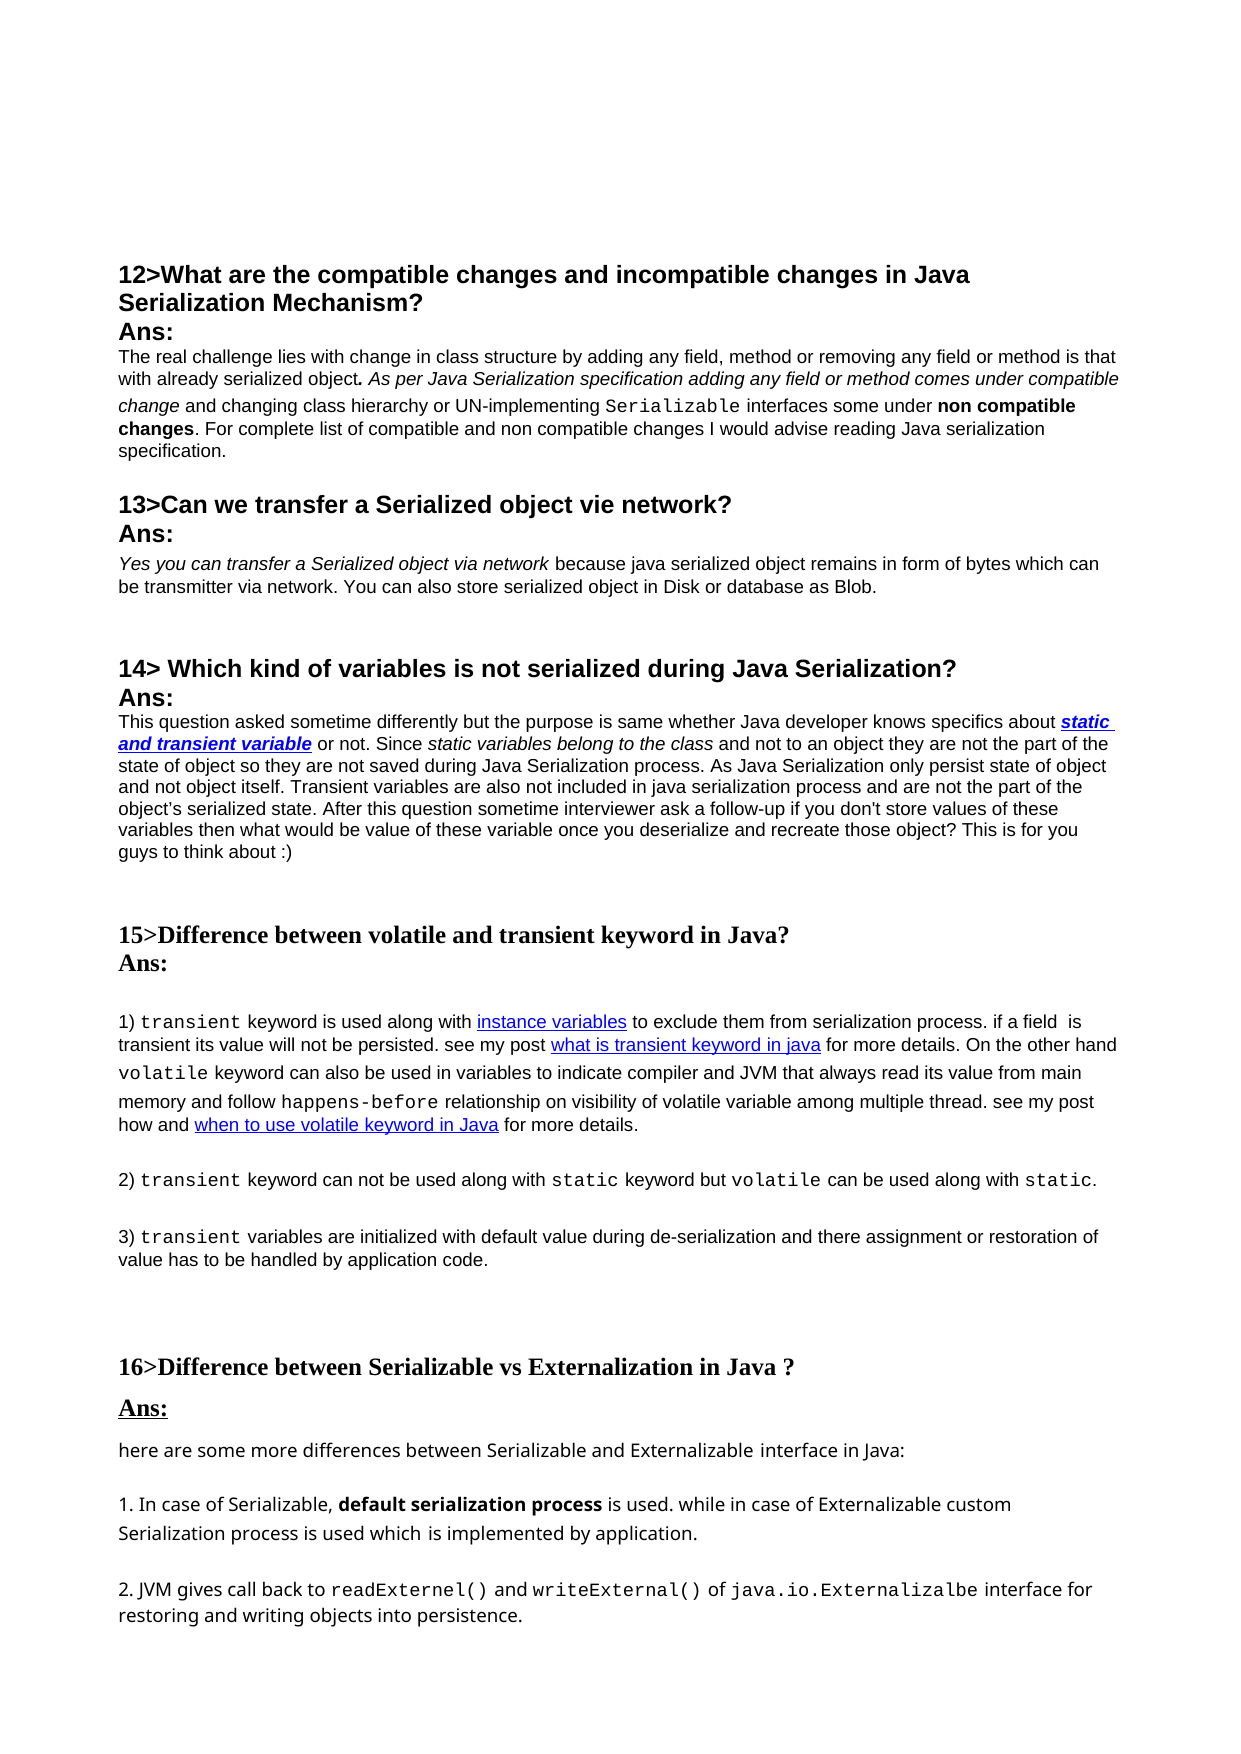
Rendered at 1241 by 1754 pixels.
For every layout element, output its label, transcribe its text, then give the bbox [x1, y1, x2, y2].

text here are some more differences between Serializable and Externalizable interface in Java: [118, 1434, 1122, 1463]
text 3) transient variables are initialized with default value during de-serialization and there assignment or restoration of value has to be handled by application code. [118, 1220, 1122, 1271]
text The real challenge lies with change in class structure by adding any field, method or removing any field or method is that with already serialized object. As per Java Serialization specification adding any field or method comes under compatible change and changing class hierarchy or UN-implementing Serializable interfaces some under non compatible changes. For complete list of compatible and non compatible changes I would advise reading Java serialization specification. [118, 346, 1122, 461]
text Ans: [118, 682, 1122, 711]
text Ans: [118, 317, 1122, 346]
text 14> Which kind of variables is not serialized during Java Serialization? [118, 654, 1122, 682]
text 2) transient keyword can not be used along with static keyword but volatile can be used along with static. [118, 1163, 1122, 1192]
text 2. JVM gives call back to readExternel() and writeExternal() of java.io.Externalizalbe interface for restoring and writing objects into persistence. [118, 1573, 1122, 1628]
text 13>Can we transfer a Serialized object vie network? [118, 461, 1122, 519]
text Ans: [118, 1393, 1122, 1422]
text Yes you can transfer a Serialized object via network because java serialized object remains in form of bytes which can be transmitter via network. You can also store serialized object in Disk or database as Blob. [118, 547, 1122, 598]
text This question asked sometime differently but the purpose is same whether Java developer knows specifics about static and transient variable or not. Since static variables belong to the class and not to an object they are not the part of the state of object so they are not saved during Java Serialization process. As Java Serialization only persist state of object and not object itself. Transient variables are also not included in java serialization process and are not the part of the object’s serialized state. After this question sometime interviewer ask a follow-up if you don't store values of these variables then what would be value of these variable once you deserialize and recreate those object? This is for you guys to think about :) [118, 711, 1122, 862]
text 1. In case of Serializable, default serialization process is used. while in case of Externalizable custom Serialization process is used which is implemented by application. [118, 1491, 1122, 1545]
text 12>What are the compatible changes and incompatible changes in Java Serialization Mechanism? [118, 260, 1122, 317]
text 1) transient keyword is used along with instance variables to exclude them from serialization process. if a field is transient its value will not be persisted. see my post what is transient keyword in java for more details. On the other hand volatile keyword can also be used in variables to indicate compiler and JVM that always read its value from main memory and follow happens-before relationship on visibility of volatile variable among multiple thread. see my post how and when to use volatile keyword in Java for more details. [118, 1005, 1122, 1135]
text 15>Difference between volatile and transient keyword in Java? [118, 920, 1122, 948]
text Ans: [118, 948, 1122, 977]
text Ans: [118, 519, 1122, 547]
text 16>Difference between Serializable vs Externalization in Java ? [118, 1352, 1122, 1381]
